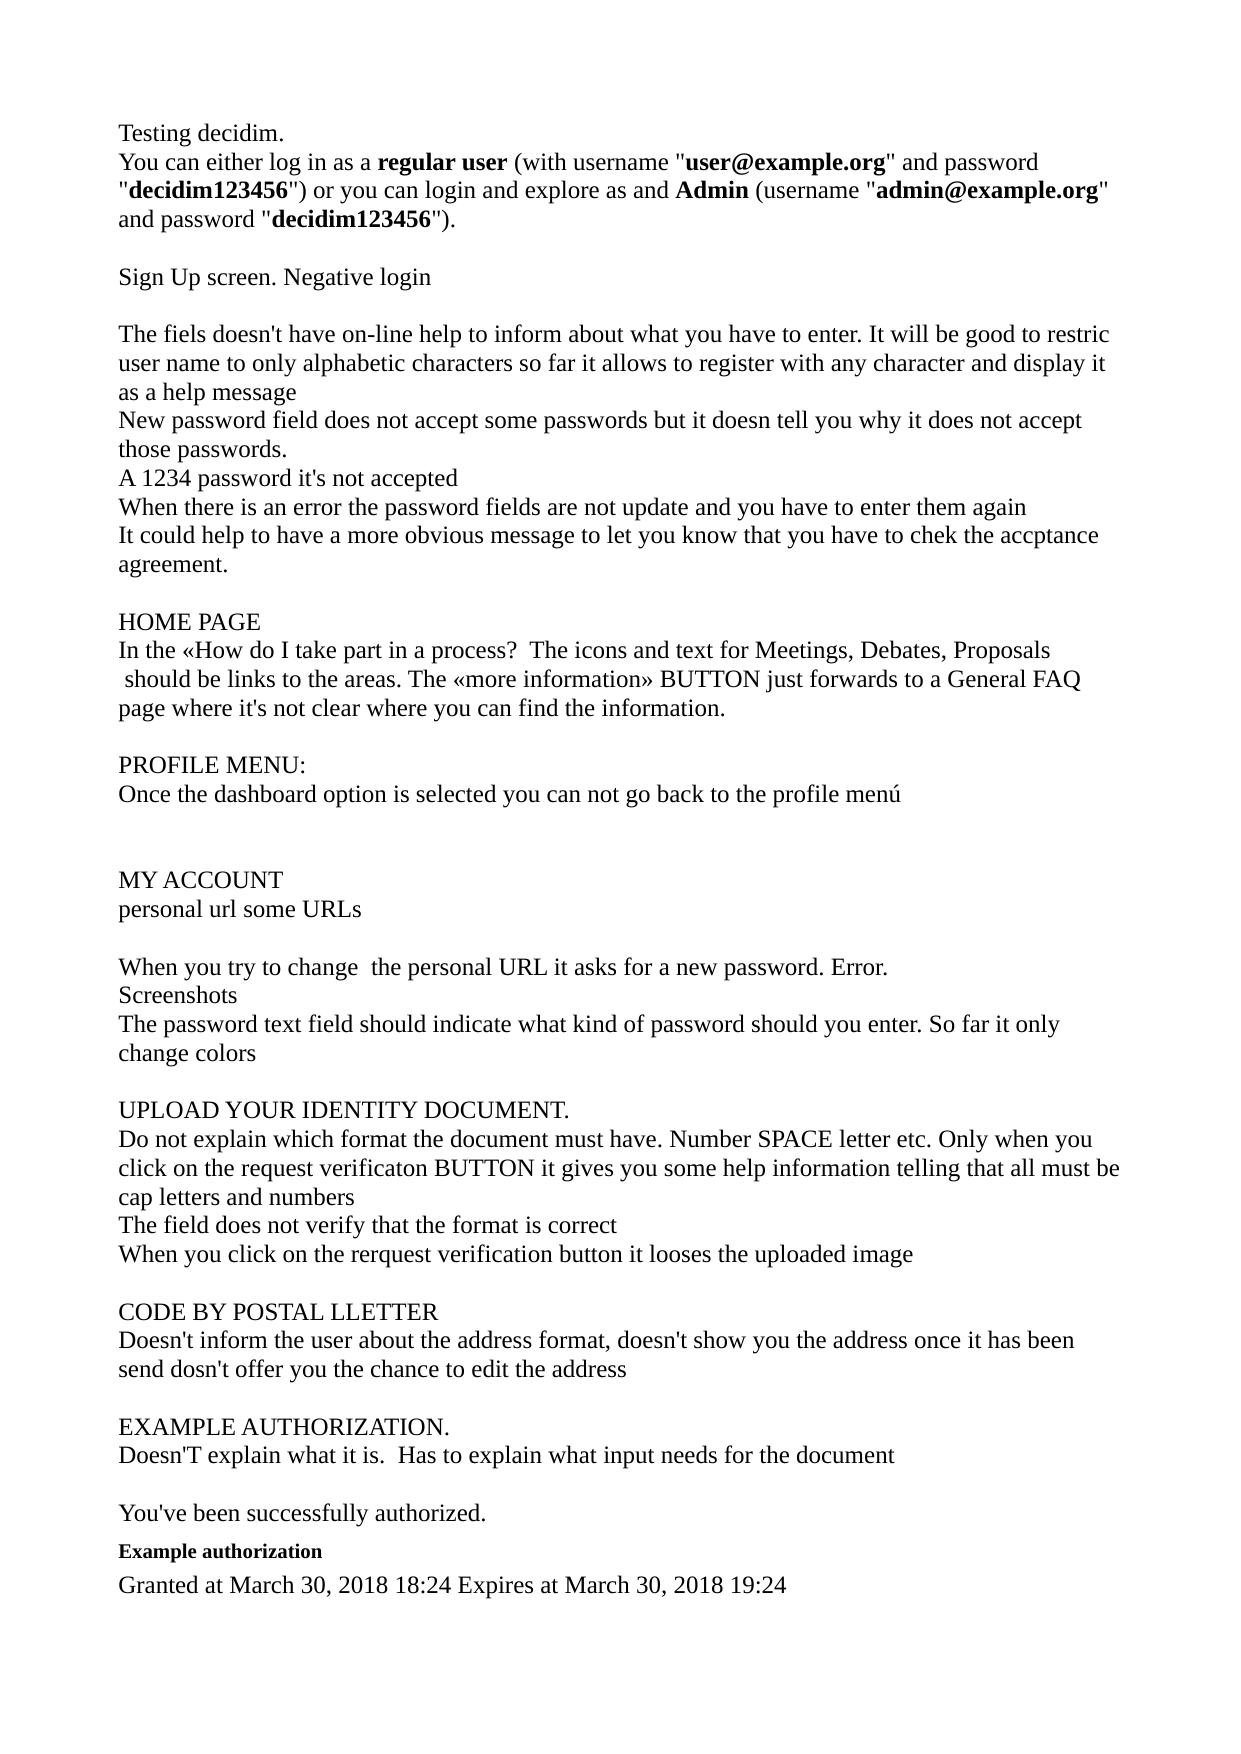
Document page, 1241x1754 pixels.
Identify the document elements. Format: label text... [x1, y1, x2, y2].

text You can either log in as a regular user (with username "user@example.org" and password "decidim123456") or you can login and explore as and Admin (username "admin@example.org" and password "decidim123456"). [118, 147, 1122, 233]
subtitle Example authorization [118, 1539, 1122, 1563]
text You've been successfully authorized. [118, 1498, 1122, 1527]
text When there is an error the password fields are not update and you have to enter them again [118, 492, 1122, 521]
text MY ACCOUNT [118, 866, 1122, 894]
text The password text field should indicate what kind of password should you enter. So far it only change colors [118, 1009, 1122, 1067]
text Doesn't inform the user about the address format, doesn't show you the address once it has been send dosn't offer you the chance to edit the address [118, 1326, 1122, 1383]
text Sign Up screen. Negative login [118, 262, 1122, 291]
text UPLOAD YOUR IDENTITY DOCUMENT. [118, 1096, 1122, 1124]
text CODE BY POSTAL LLETTER [118, 1297, 1122, 1326]
text A 1234 password it's not accepted [118, 463, 1122, 492]
text EXAMPLE AUTHORIZATION. [118, 1412, 1122, 1441]
text When you try to change the personal URL it asks for a new password. Error. [118, 952, 1122, 981]
text In the «How do I take part in a process? The icons and text for Meetings, Debates, Proposals [118, 636, 1122, 664]
text Do not explain which format the document must have. Number SPACE letter etc. Only when you click on the request verificaton BUTTON it gives you some help information telling that all must be cap letters and numbers [118, 1124, 1122, 1211]
text Granted at March 30, 2018 18:24 Expires at March 30, 2018 19:24 [118, 1570, 1122, 1598]
text It could help to have a more obvious message to let you know that you have to chek the accptance agreement. [118, 521, 1122, 578]
text New password field does not accept some passwords but it doesn tell you why it does not accept those passwords. [118, 406, 1122, 463]
text HOME PAGE [118, 607, 1122, 636]
text Testing decidim. [118, 118, 1122, 147]
text personal url some URLs [118, 894, 1122, 923]
text When you click on the rerquest verification button it looses the uploaded image [118, 1239, 1122, 1268]
text Screenshots [118, 981, 1122, 1009]
text Doesn'T explain what it is. Has to explain what input needs for the document [118, 1441, 1122, 1469]
text The fiels doesn't have on-line help to inform about what you have to enter. It will be good to restric user name to only alphabetic characters so far it allows to register with any character and display it as a help message [118, 319, 1122, 406]
text PROFILE MENU: [118, 751, 1122, 779]
text The field does not verify that the format is correct [118, 1211, 1122, 1239]
text Once the dashboard option is selected you can not go back to the profile menú [118, 779, 1122, 808]
text should be links to the areas. The «more information» BUTTON just forwards to a General FAQ page where it's not clear where you can find the information. [118, 664, 1122, 722]
